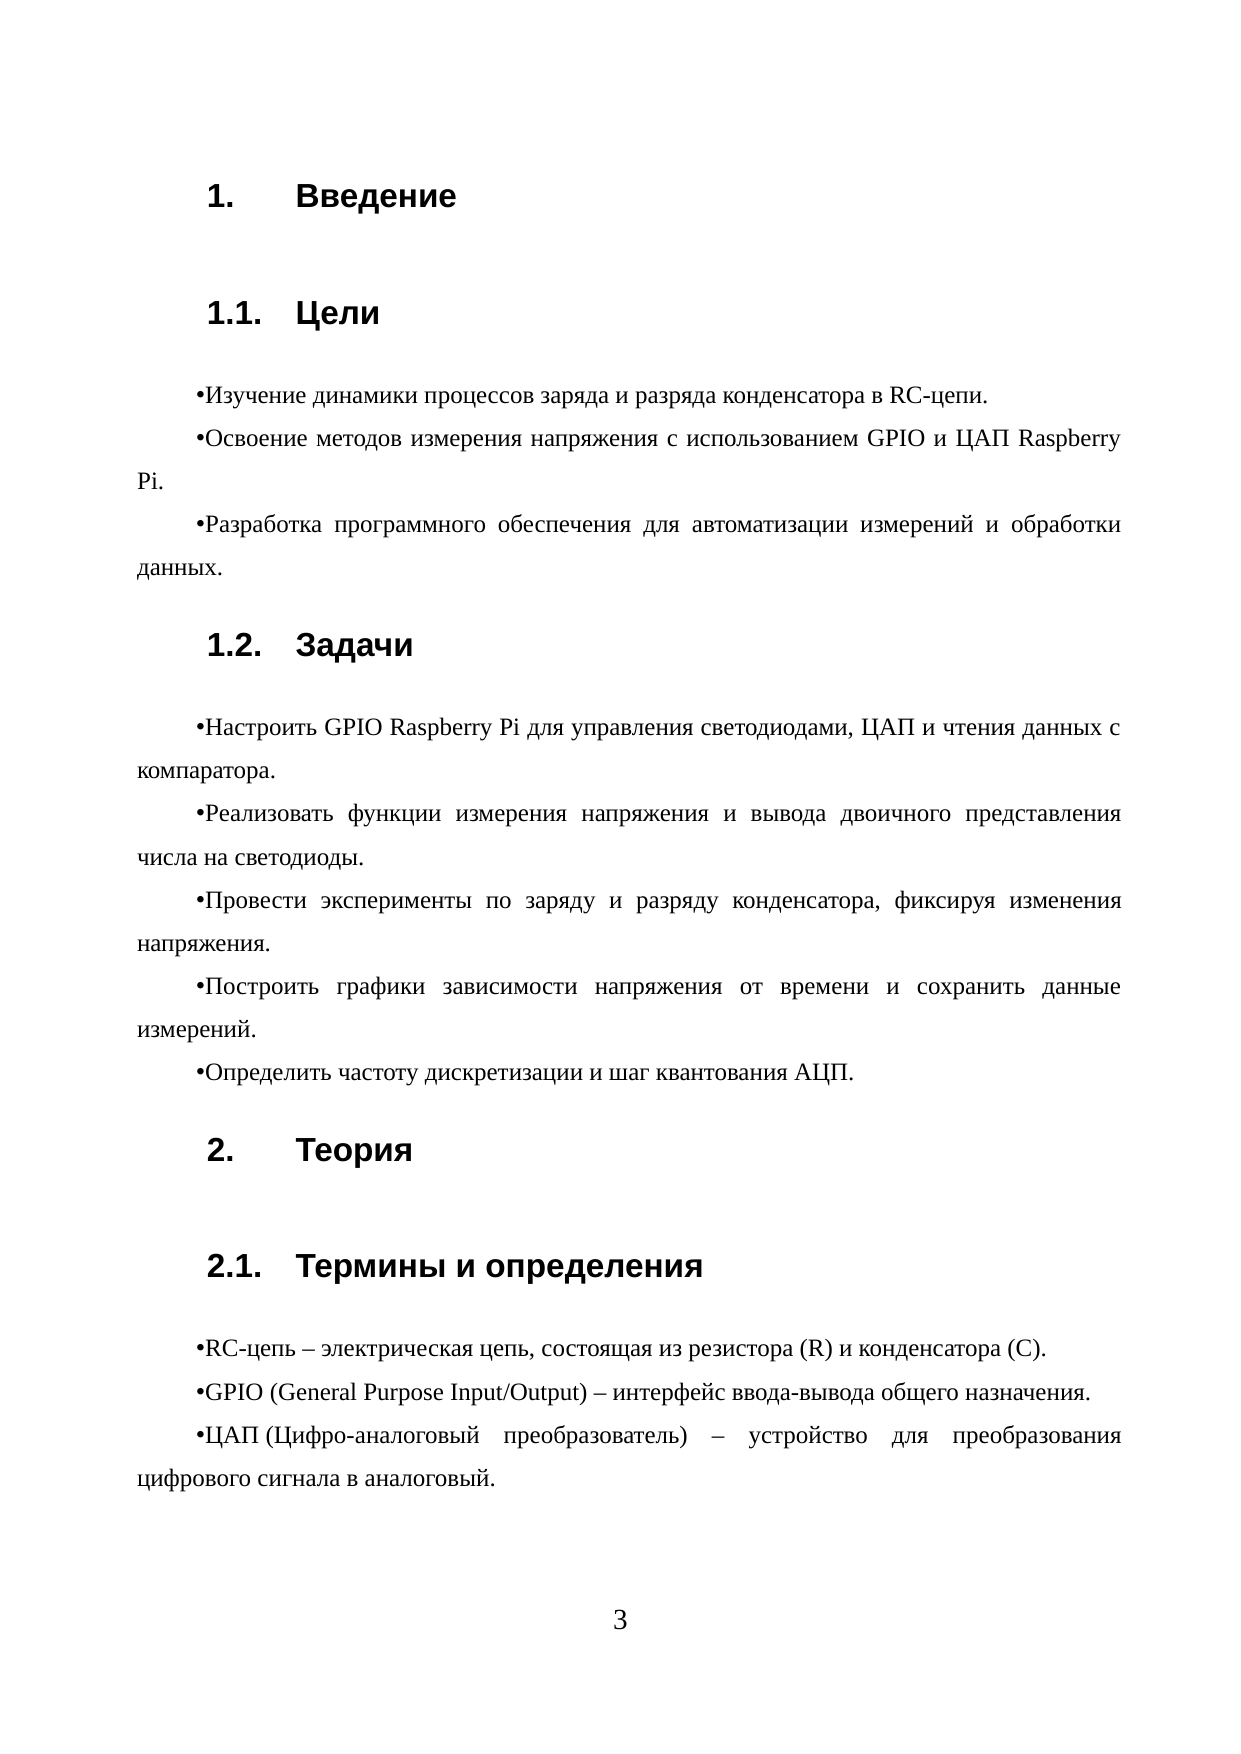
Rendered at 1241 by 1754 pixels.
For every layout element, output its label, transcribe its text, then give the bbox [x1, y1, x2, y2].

list Построить графики зависимости напряжения от времени и сохранить данные измерений. [118, 971, 1122, 1043]
list GPIO (General Purpose Input/Output) – интерфейс ввода-вывода общего назначения. [118, 1377, 1122, 1405]
subtitle Введение [148, 176, 1093, 215]
list Освоение методов измерения напряжения с использованием GPIO и ЦАП Raspberry Pi. [118, 423, 1122, 495]
list Настроить GPIO Raspberry Pi для управления светодиодами, ЦАП и чтения данных с компаратора. [118, 712, 1122, 784]
list ЦАП (Цифро-аналоговый преобразователь) – устройство для преобразования цифрового сигнала в аналоговый. [118, 1420, 1122, 1492]
subtitle Термины и определения [148, 1246, 1093, 1285]
list Разработка программного обеспечения для автоматизации измерений и обработки данных. [118, 509, 1122, 581]
list Определить частоту дискретизации и шаг квантования АЦП. [118, 1057, 1122, 1086]
list Провести эксперименты по заряду и разряду конденсатора, фиксируя изменения напряжения. [118, 885, 1122, 957]
subtitle Цели [148, 293, 1093, 331]
list Изучение динамики процессов заряда и разряда конденсатора в RC-цепи. [118, 380, 1122, 409]
subtitle Задачи [148, 625, 1093, 663]
list RC-цепь – электрическая цепь, состоящая из резистора (R) и конденсатора (C). [118, 1333, 1122, 1362]
list Реализовать функции измерения напряжения и вывода двоичного представления числа на светодиоды. [118, 798, 1122, 870]
subtitle Теория [148, 1130, 1093, 1168]
